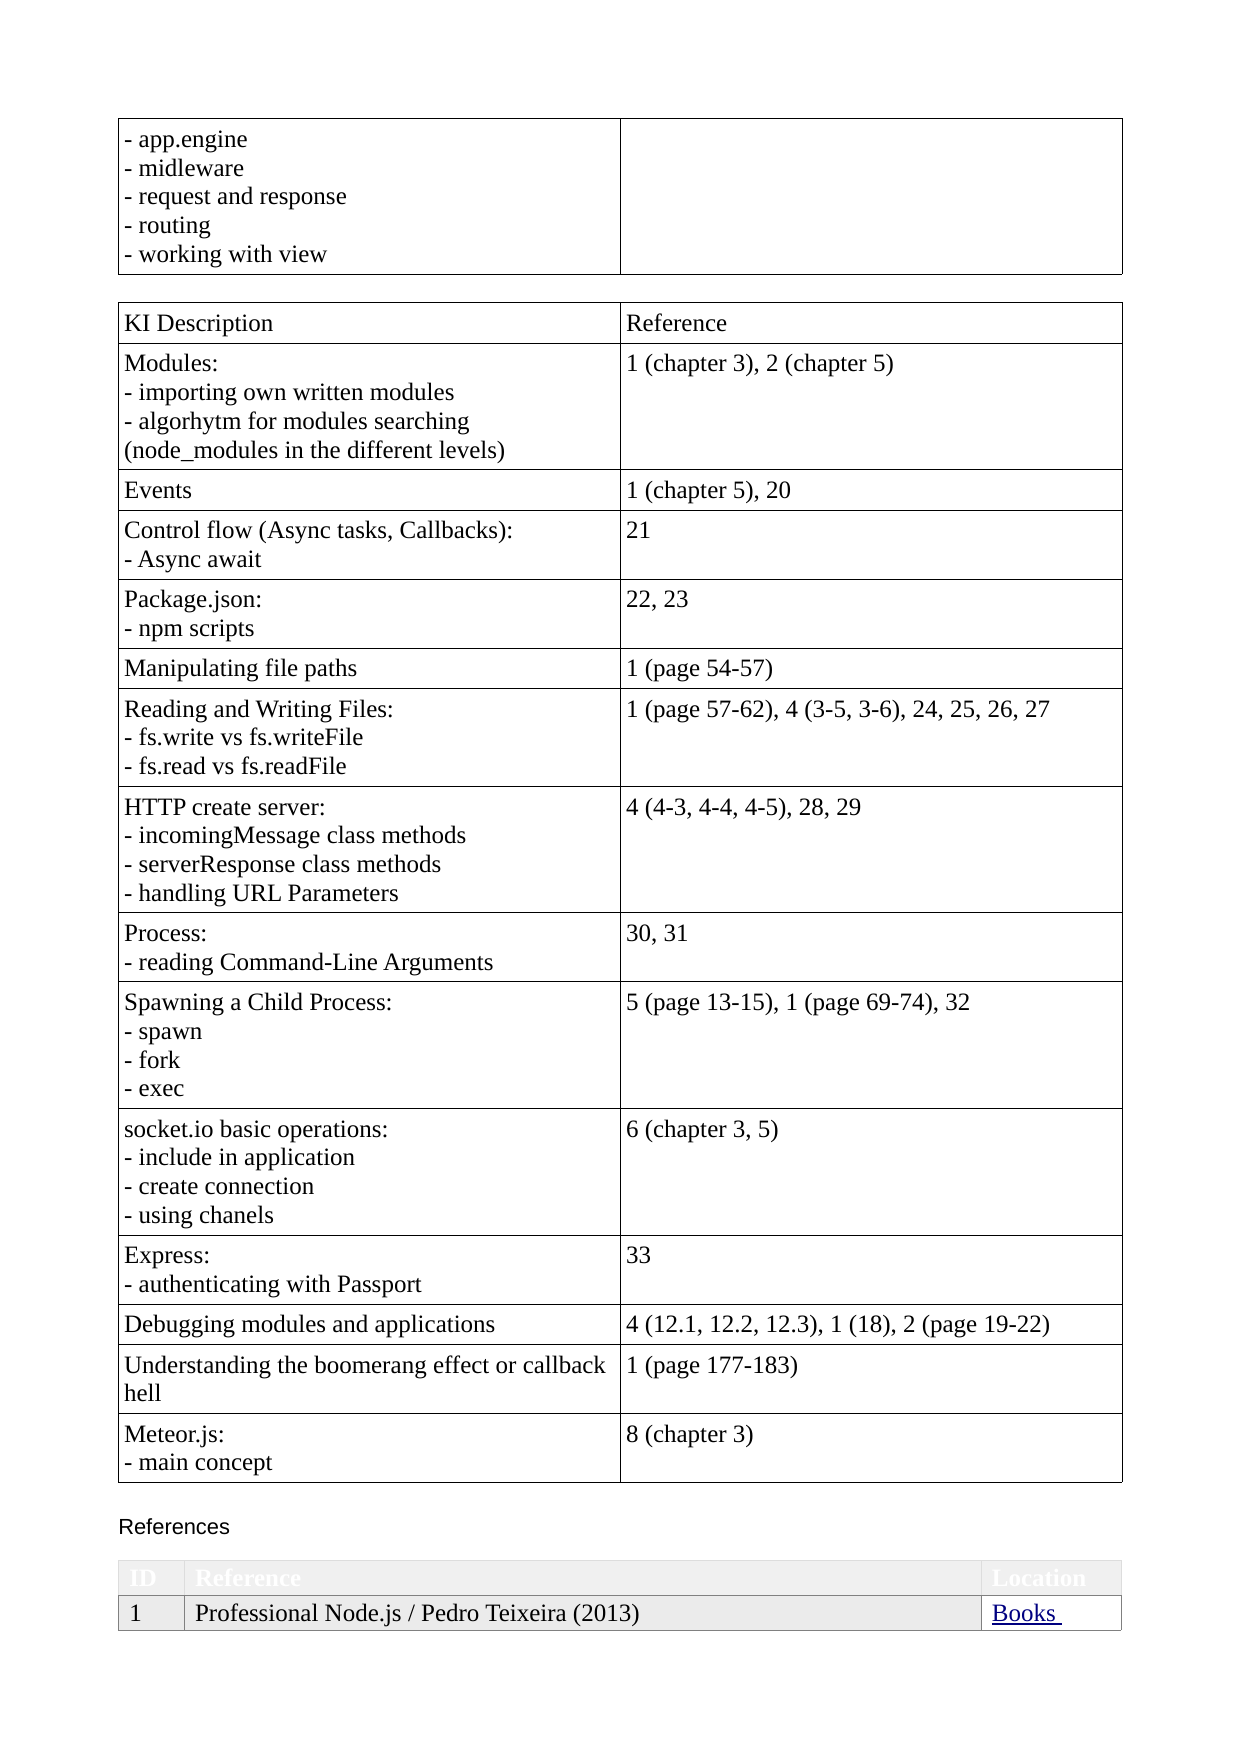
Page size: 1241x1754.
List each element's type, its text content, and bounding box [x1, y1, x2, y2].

table_cell Process: - reading Command-Line Arguments [119, 913, 620, 981]
text References [118, 1511, 1122, 1539]
table_cell [621, 119, 1122, 273]
table_cell Meteor.js: - main concept [119, 1414, 620, 1482]
table_cell Manipulating file paths [119, 649, 620, 688]
table_cell Professional Node.js / Pedro Teixeira (2013) [185, 1596, 981, 1630]
table_cell 30, 31 [621, 913, 1122, 981]
table_cell 1 (chapter 3), 2 (chapter 5) [621, 344, 1122, 469]
table_cell Modules: - importing own written modules - algorhytm for modules searching (node_modules in the different levels) [119, 344, 620, 469]
table_cell 22, 23 [621, 580, 1122, 648]
table_cell HTTP create server: - incomingMessage class methods - serverResponse class methods - handling URL Parameters [119, 787, 620, 912]
table_cell - app.engine - midleware - request and response - routing - working with view [119, 119, 620, 273]
table_cell Control flow (Async tasks, Callbacks): - Async await [119, 511, 620, 578]
table_cell 1 [119, 1596, 184, 1630]
table_header Location [982, 1561, 1121, 1595]
table_cell 33 [621, 1236, 1122, 1303]
table_cell 4 (12.1, 12.2, 12.3), 1 (18), 2 (page 19-22) [621, 1305, 1122, 1344]
table_header ID [119, 1561, 184, 1595]
table_cell 8 (chapter 3) [621, 1414, 1122, 1482]
table_cell socket.io basic operations: - include in application - create connection - using chanels [119, 1109, 620, 1234]
table_header Reference [621, 303, 1122, 343]
table_cell Package.json: - npm scripts [119, 580, 620, 648]
table_cell Reading and Writing Files: - fs.write vs fs.writeFile - fs.read vs fs.readFile [119, 689, 620, 786]
table_cell Express: - authenticating with Passport [119, 1236, 620, 1303]
table_header KI Description [119, 303, 620, 343]
table_cell Debugging modules and applications [119, 1305, 620, 1344]
table_cell 6 (chapter 3, 5) [621, 1109, 1122, 1234]
table_cell Spawning a Child Process: - spawn - fork - exec [119, 982, 620, 1108]
table_cell Understanding the boomerang effect or callback hell [119, 1345, 620, 1413]
table_cell 1 (page 177-183) [621, 1345, 1122, 1413]
table_cell 5 (page 13-15), 1 (page 69-74), 32 [621, 982, 1122, 1108]
table_cell 1 (page 54-57) [621, 649, 1122, 688]
table_header Reference [185, 1561, 981, 1595]
table_cell 4 (4-3, 4-4, 4-5), 28, 29 [621, 787, 1122, 912]
table_cell 1 (page 57-62), 4 (3-5, 3-6), 24, 25, 26, 27 [621, 689, 1122, 786]
table_cell 1 (chapter 5), 20 [621, 470, 1122, 509]
table_cell Events [119, 470, 620, 509]
table_cell 21 [621, 511, 1122, 578]
table_cell Books [982, 1596, 1121, 1630]
